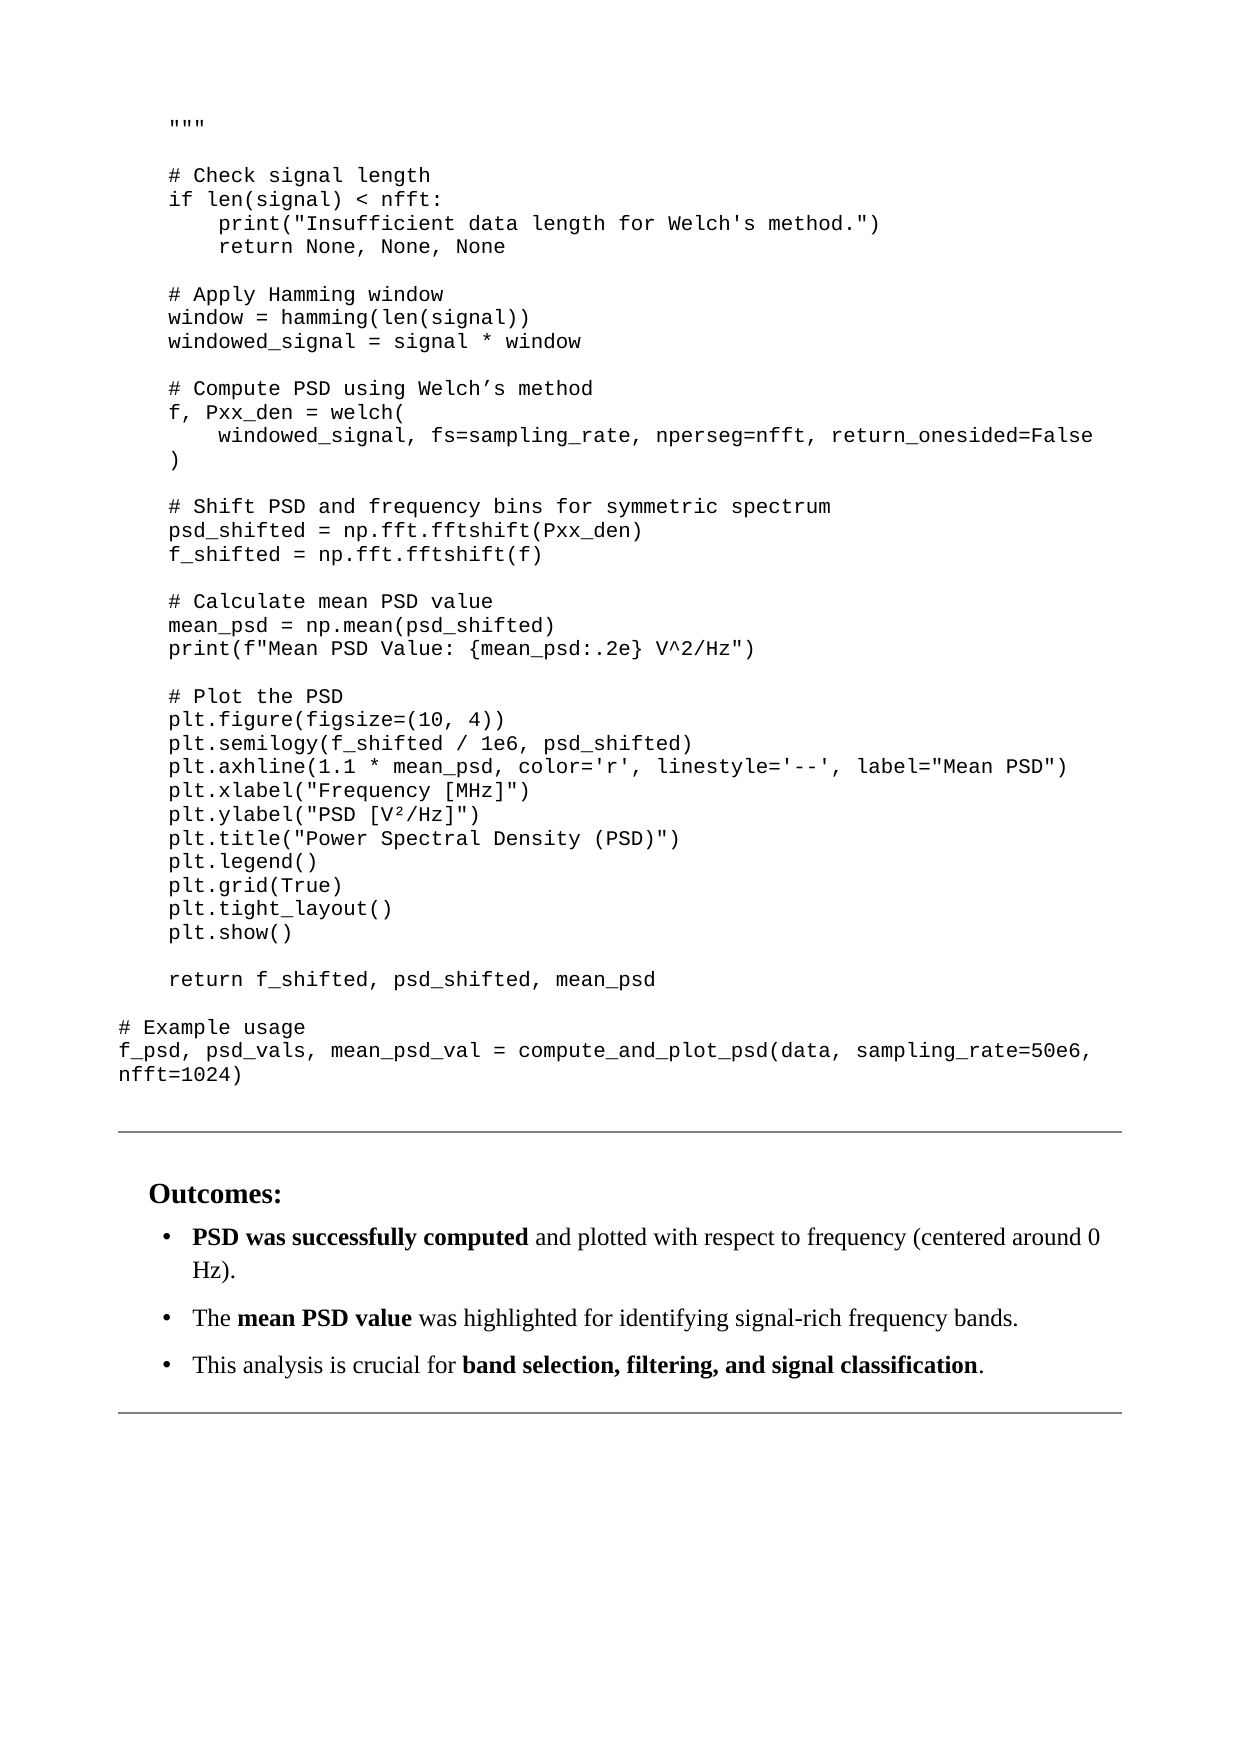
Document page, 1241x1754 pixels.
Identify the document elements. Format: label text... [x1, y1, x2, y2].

text plt.axhline(1.1 * mean_psd, color='r', linestyle='--', label="Mean PSD") [118, 757, 1122, 780]
text # Example usage [118, 1017, 1122, 1040]
text psd_shifted = np.fft.fftshift(Pxx_den) [118, 520, 1122, 544]
text windowed_signal = signal * window [118, 331, 1122, 354]
text print("Insufficient data length for Welch's method.") [118, 213, 1122, 236]
text plt.semilogy(f_shifted / 1e6, psd_shifted) [118, 733, 1122, 757]
list This analysis is crucial for band selection, filtering, and signal classification. [162, 1350, 1122, 1379]
text f_shifted = np.fft.fftshift(f) [118, 544, 1122, 567]
text if len(signal) < nfft: [118, 189, 1122, 213]
text mean_psd = np.mean(psd_shifted) [118, 615, 1122, 638]
text plt.title("Power Spectral Density (PSD)") [118, 827, 1122, 851]
text plt.xlabel("Frequency [MHz]") [118, 780, 1122, 804]
text # Check signal length [118, 165, 1122, 189]
text f, Pxx_den = welch( [118, 402, 1122, 426]
text window = hamming(len(signal)) [118, 307, 1122, 331]
text # Plot the PSD [118, 686, 1122, 709]
text plt.tight_layout() [118, 898, 1122, 922]
subtitle ✅ Outcomes: [118, 1176, 1122, 1209]
text plt.grid(True) [118, 875, 1122, 898]
text f_psd, psd_vals, mean_psd_val = compute_and_plot_psd(data, sampling_rate=50e6, nfft=1024) [118, 1040, 1122, 1088]
list PSD was successfully computed and plotted with respect to frequency (centered around 0 Hz). [162, 1222, 1122, 1284]
text # Calculate mean PSD value [118, 591, 1122, 615]
text plt.figure(figsize=(10, 4)) [118, 709, 1122, 733]
text ) [118, 449, 1122, 473]
text windowed_signal, fs=sampling_rate, nperseg=nfft, return_onesided=False [118, 426, 1122, 449]
text """ [118, 118, 1122, 142]
list The mean PSD value was highlighted for identifying signal-rich frequency bands. [162, 1303, 1122, 1331]
text plt.ylabel("PSD [V²/Hz]") [118, 804, 1122, 827]
text # Compute PSD using Welch’s method [118, 378, 1122, 402]
text plt.legend() [118, 851, 1122, 875]
text return f_shifted, psd_shifted, mean_psd [118, 969, 1122, 993]
text return None, None, None [118, 236, 1122, 260]
text # Apply Hamming window [118, 284, 1122, 307]
text # Shift PSD and frequency bins for symmetric spectrum [118, 496, 1122, 520]
text print(f"Mean PSD Value: {mean_psd:.2e} V^2/Hz") [118, 638, 1122, 662]
text plt.show() [118, 922, 1122, 946]
